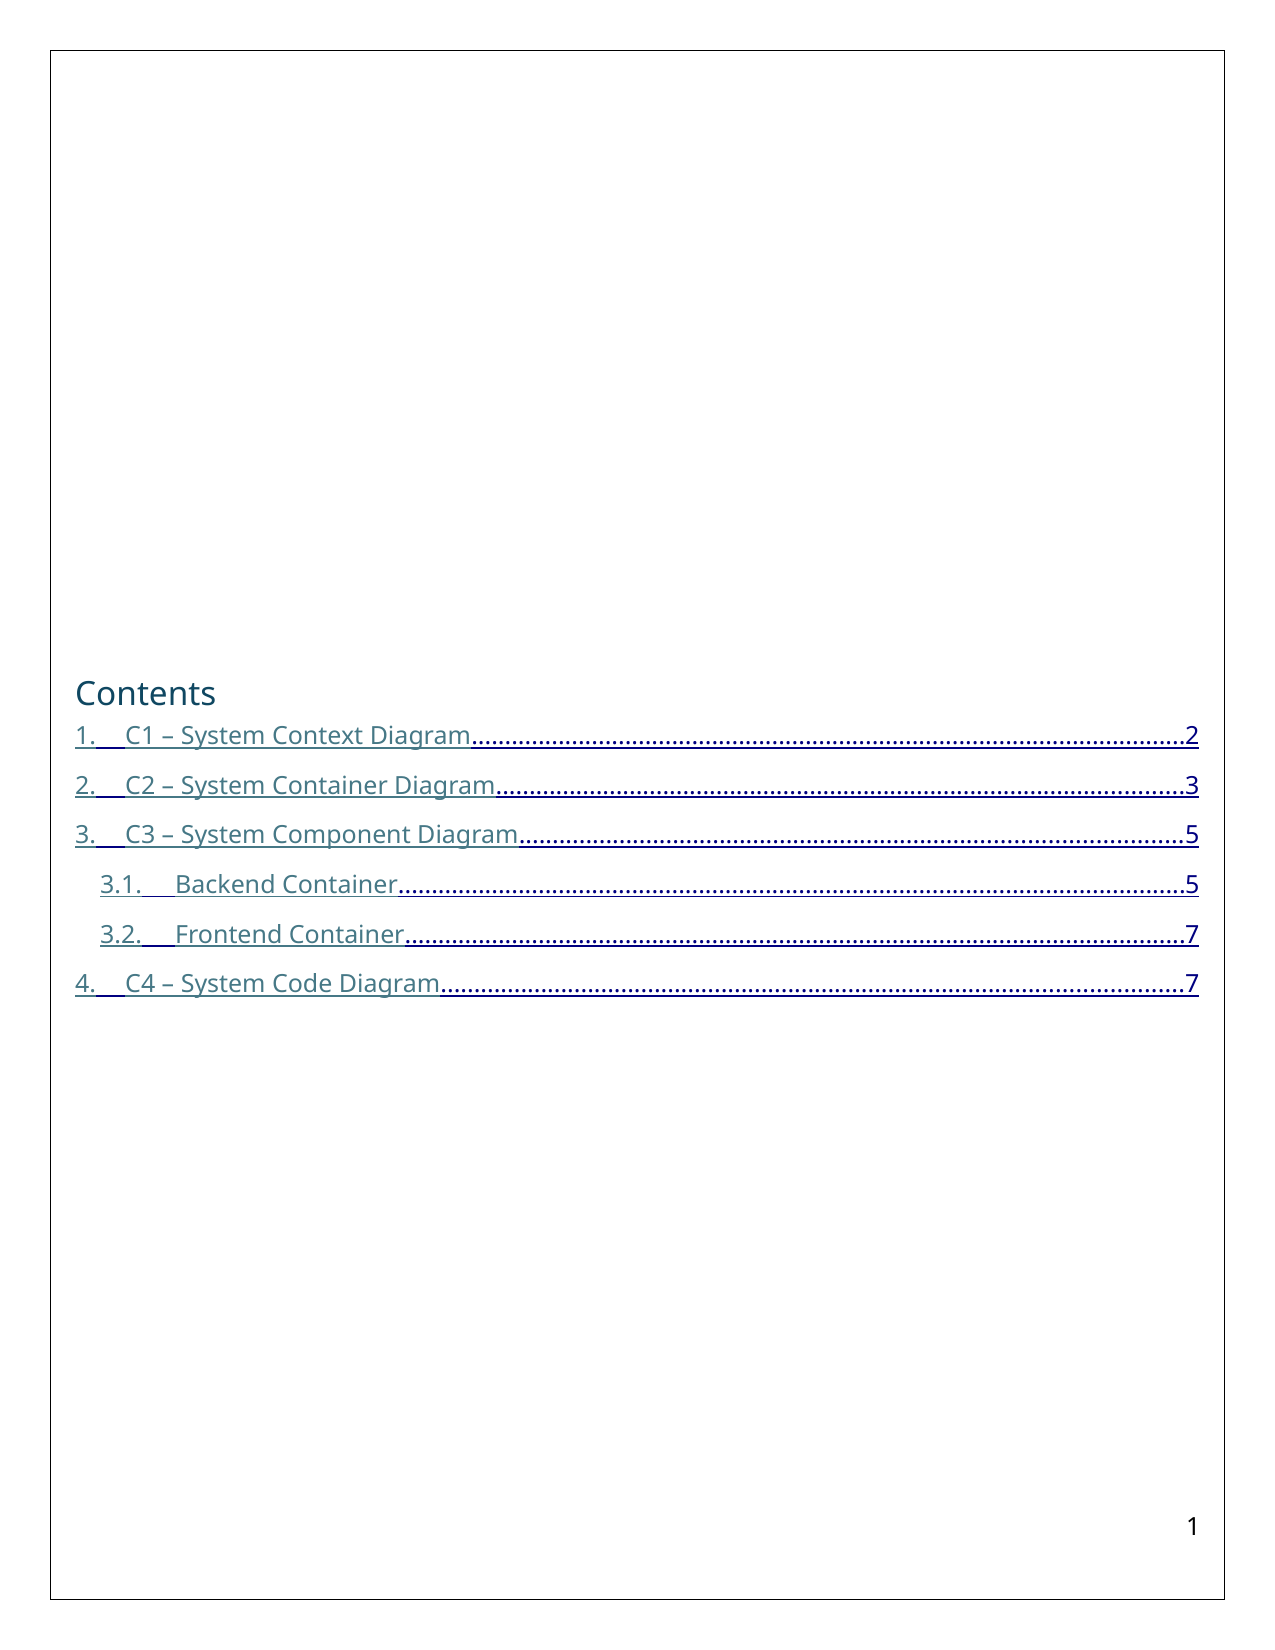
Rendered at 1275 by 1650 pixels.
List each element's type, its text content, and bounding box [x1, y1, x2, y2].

text 3. C3 – System Component Diagram 5 [75, 817, 1200, 851]
subtitle Contents [75, 669, 1200, 715]
text 3.2. Frontend Container 7 [100, 916, 1200, 950]
text 4. C4 – System Code Diagram 7 [75, 966, 1200, 1000]
text 2. C2 – System Container Diagram 3 [75, 767, 1200, 802]
text 3.1. Backend Container 5 [100, 867, 1200, 901]
text 1. C1 – System Context Diagram 2 [75, 718, 1200, 752]
